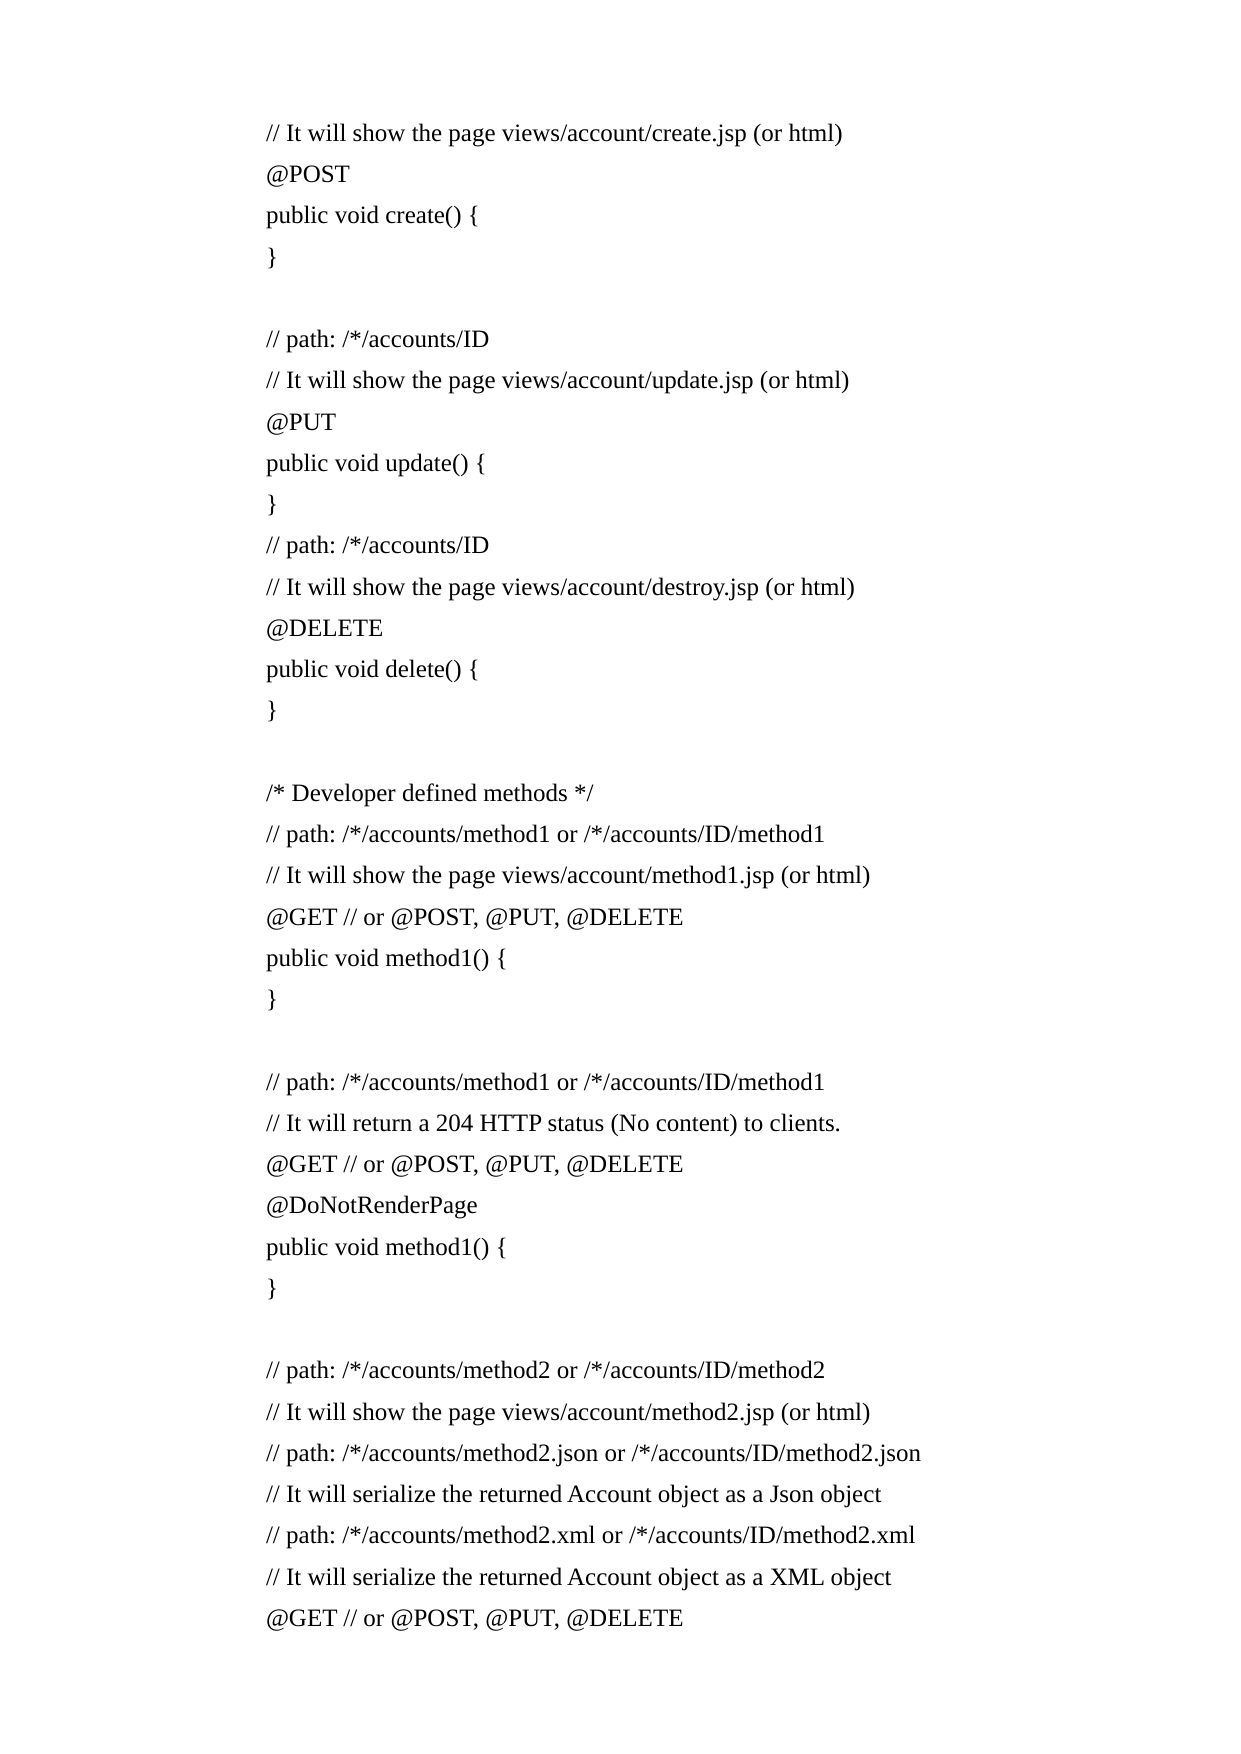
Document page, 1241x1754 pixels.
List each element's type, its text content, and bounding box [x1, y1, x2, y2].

text public void method1() { [118, 943, 1122, 972]
text @PUT [118, 407, 1122, 436]
text @POST [118, 159, 1122, 188]
text public void method1() { [118, 1232, 1122, 1261]
text /* Developer defined methods */ [118, 778, 1122, 807]
text // It will serialize the returned Account object as a XML object [118, 1562, 1122, 1591]
text @GET // or @POST, @PUT, @DELETE [118, 1603, 1122, 1632]
text @DELETE [118, 613, 1122, 642]
text } [118, 242, 1122, 271]
text // path: /*/accounts/method2.xml or /*/accounts/ID/method2.xml [118, 1521, 1122, 1549]
text @GET // or @POST, @PUT, @DELETE [118, 902, 1122, 931]
text } [118, 1273, 1122, 1302]
text } [118, 489, 1122, 518]
text // It will show the page views/account/method1.jsp (or html) [118, 861, 1122, 889]
text // It will return a 204 HTTP status (No content) to clients. [118, 1108, 1122, 1137]
text // It will show the page views/account/destroy.jsp (or html) [118, 572, 1122, 601]
text public void create() { [118, 201, 1122, 229]
text // It will serialize the returned Account object as a Json object [118, 1479, 1122, 1508]
text // path: /*/accounts/ID [118, 324, 1122, 353]
text // path: /*/accounts/ID [118, 531, 1122, 559]
text // path: /*/accounts/method1 or /*/accounts/ID/method1 [118, 819, 1122, 848]
text } [118, 696, 1122, 724]
text // path: /*/accounts/method2 or /*/accounts/ID/method2 [118, 1356, 1122, 1384]
text @DoNotRenderPage [118, 1191, 1122, 1219]
text public void delete() { [118, 654, 1122, 683]
text // path: /*/accounts/method1 or /*/accounts/ID/method1 [118, 1067, 1122, 1096]
text } [118, 984, 1122, 1013]
text public void update() { [118, 448, 1122, 477]
text // path: /*/accounts/method2.json or /*/accounts/ID/method2.json [118, 1438, 1122, 1467]
text @GET // or @POST, @PUT, @DELETE [118, 1149, 1122, 1178]
text // It will show the page views/account/method2.jsp (or html) [118, 1397, 1122, 1426]
text // It will show the page views/account/create.jsp (or html) [118, 118, 1122, 147]
text // It will show the page views/account/update.jsp (or html) [118, 366, 1122, 394]
